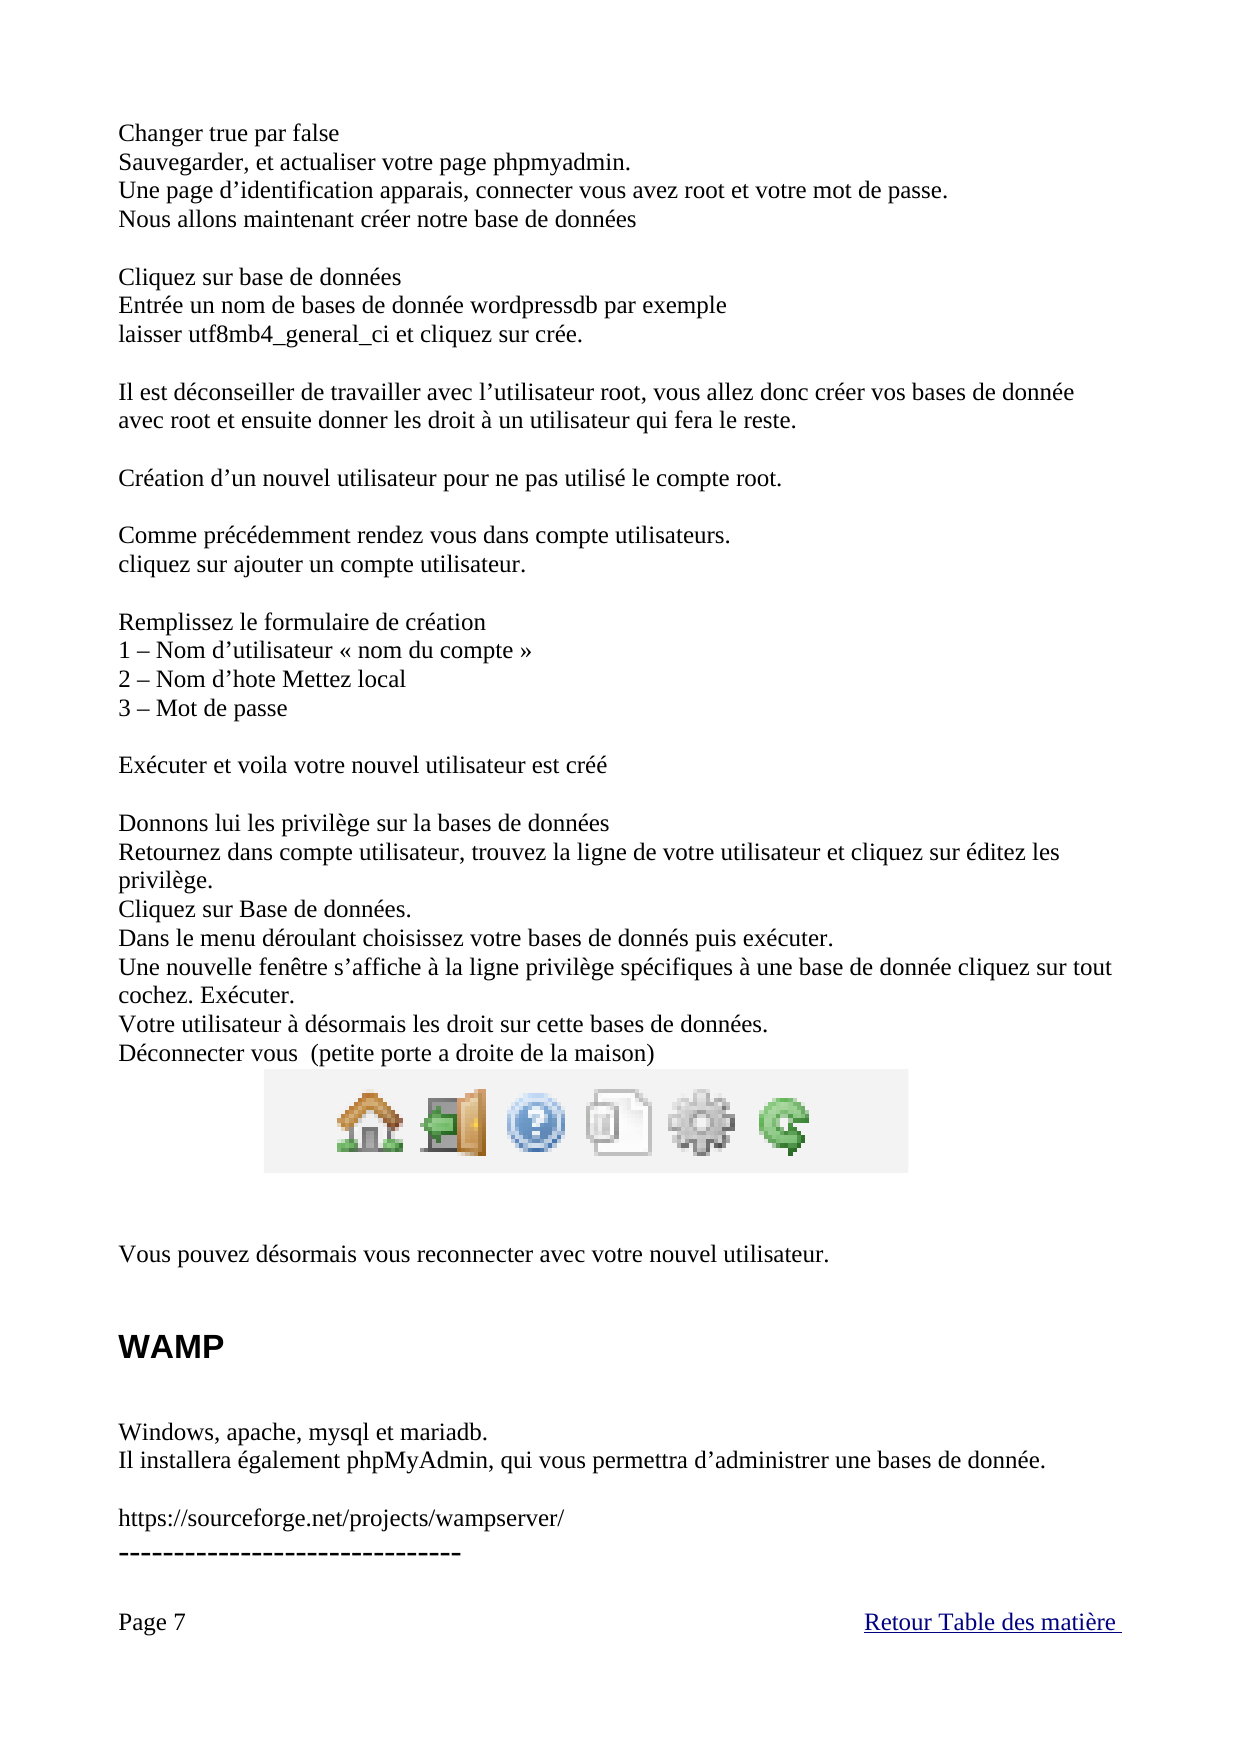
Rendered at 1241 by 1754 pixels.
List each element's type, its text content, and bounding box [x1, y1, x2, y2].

text 1 – Nom d’utilisateur « nom du compte » [118, 636, 1122, 664]
text Une page d’identification apparais, connecter vous avez root et votre mot de passe. [118, 176, 1122, 204]
text Changer true par false [118, 118, 1122, 147]
text Donnons lui les privilège sur la bases de données [118, 808, 1122, 837]
text Retournez dans compte utilisateur, trouvez la ligne de votre utilisateur et cliquez sur éditez les privilège. [118, 837, 1122, 894]
text Cliquez sur base de données [118, 262, 1122, 291]
text Sauvegarder, et actualiser votre page phpmyadmin. [118, 147, 1122, 176]
text Il installera également phpMyAdmin, qui vous permettra d’administrer une bases de donnée. [118, 1446, 1122, 1474]
text Votre utilisateur à désormais les droit sur cette bases de données. [118, 1009, 1122, 1038]
text Une nouvelle fenêtre s’affiche à la ligne privilège spécifiques à une base de donnée cliquez sur tout cochez. Exécuter. [118, 952, 1122, 1009]
text cliquez sur ajouter un compte utilisateur. [118, 549, 1122, 578]
text Comme précédemment rendez vous dans compte utilisateurs. [118, 521, 1122, 549]
text Entrée un nom de bases de donnée wordpressdb par exemple [118, 291, 1122, 319]
text Windows, apache, mysql et mariadb. [118, 1417, 1122, 1446]
text Il est déconseiller de travailler avec l’utilisateur root, vous allez donc créer vos bases de donnée avec root et ensuite donner les droit à un utilisateur qui fera le reste. [118, 377, 1122, 434]
text Déconnecter vous (petite porte a droite de la maison) [118, 1038, 1122, 1067]
text 2 – Nom d’hote Mettez local [118, 664, 1122, 693]
text laisser utf8mb4_general_ci et cliquez sur crée. [118, 319, 1122, 348]
text Création d’un nouvel utilisateur pour ne pas utilisé le compte root. [118, 463, 1122, 492]
text Remplissez le formulaire de création [118, 607, 1122, 636]
text https://sourceforge.net/projects/wampserver/ [118, 1503, 1122, 1532]
text Nous allons maintenant créer notre base de données [118, 204, 1122, 233]
text Exécuter et voila votre nouvel utilisateur est créé [118, 751, 1122, 779]
text Vous pouvez désormais vous reconnecter avec votre nouvel utilisateur. [118, 1239, 1122, 1268]
picture [263, 1069, 909, 1173]
text Cliquez sur Base de données. [118, 894, 1122, 923]
text Dans le menu déroulant choisissez votre bases de donnés puis exécuter. [118, 923, 1122, 952]
text ------------------------------- [118, 1532, 1122, 1570]
text 3 – Mot de passe [118, 693, 1122, 722]
subtitle WAMP [118, 1327, 1122, 1366]
